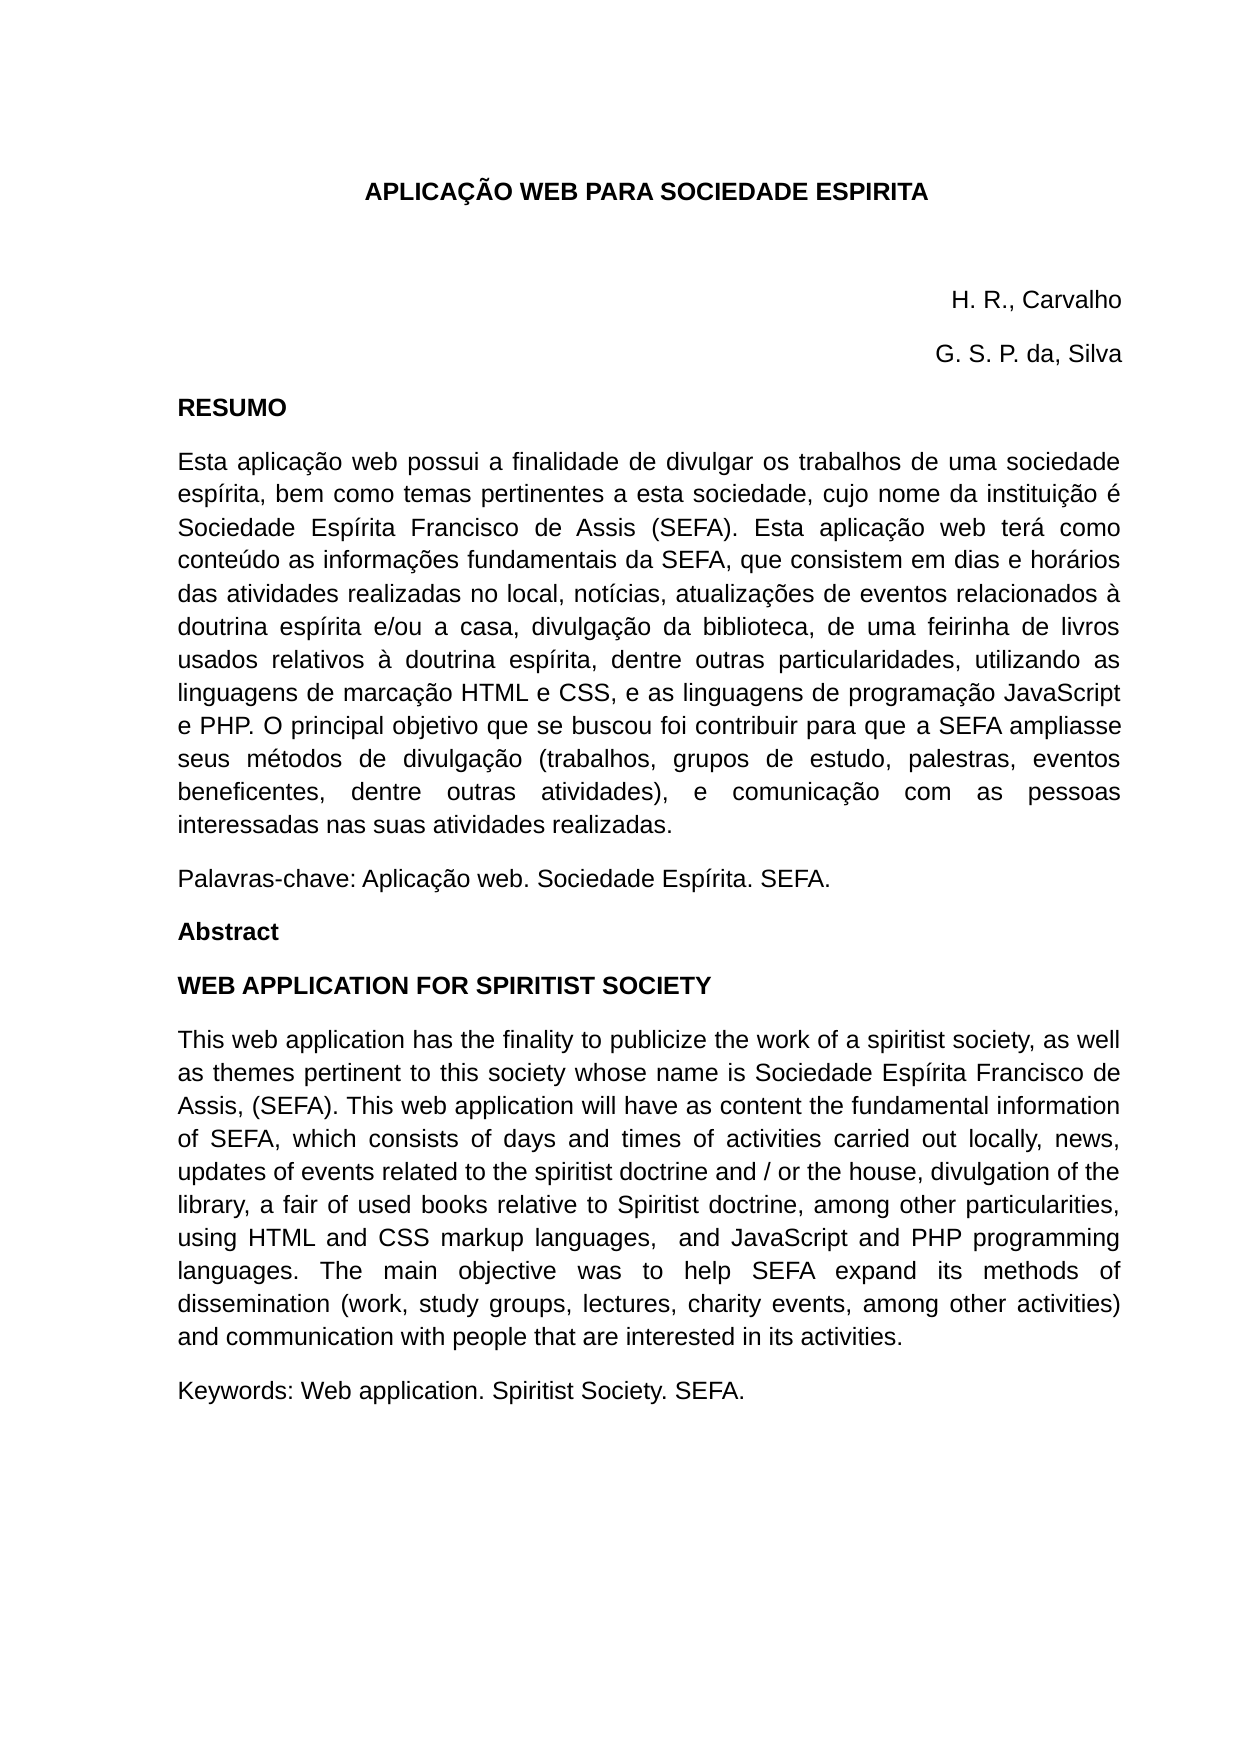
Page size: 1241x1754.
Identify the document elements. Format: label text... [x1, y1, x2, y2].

text Abstract [177, 917, 1122, 946]
text H. R., Carvalho [177, 285, 1122, 314]
text WEB APPLICATION FOR SPIRITIST SOCIETY [177, 971, 1122, 1000]
text G. S. P. da, Silva [177, 339, 1122, 367]
text APLICAÇÃO WEB PARA SOCIEDADE ESPIRITA [177, 177, 1122, 206]
text Palavras-chave: Aplicação web. Sociedade Espírita. SEFA. [177, 863, 1122, 892]
text RESUMO [177, 393, 1122, 421]
text This web application has the finality to publicize the work of a spiritist society, as well as themes pertinent to this society whose name is Sociedade Espírita Francisco de Assis, (SEFA). This web application will have as content the fundamental information of SEFA, which consists of days and times of activities carried out locally, news, updates of events related to the spiritist doctrine and / or the house, divulgation of the library, a fair of used books relative to Spiritist doctrine, among other particularities, using HTML and CSS markup languages, and JavaScript and PHP programming languages. The main objective was to help SEFA expand its methods of dissemination (work, study groups, lectures, charity events, among other activities) and communication with people that are interested in its activities. [177, 1025, 1122, 1351]
text Keywords: Web application. Spiritist Society. SEFA. [177, 1376, 1122, 1405]
text Esta aplicação web possui a finalidade de divulgar os trabalhos de uma sociedade espírita, bem como temas pertinentes a esta sociedade, cujo nome da instituição é Sociedade Espírita Francisco de Assis (SEFA). Esta aplicação web terá como conteúdo as informações fundamentais da SEFA, que consistem em dias e horários das atividades realizadas no local, notícias, atualizações de eventos relacionados à doutrina espírita e/ou a casa, divulgação da biblioteca, de uma feirinha de livros usados relativos à doutrina espírita, dentre outras particularidades, utilizando as linguagens de marcação HTML e CSS, e as linguagens de programação JavaScript e PHP. O principal objetivo que se buscou foi contribuir para que a SEFA ampliasse seus métodos de divulgação (trabalhos, grupos de estudo, palestras, eventos beneficentes, dentre outras atividades), e comunicação com as pessoas interessadas nas suas atividades realizadas. [177, 446, 1122, 838]
